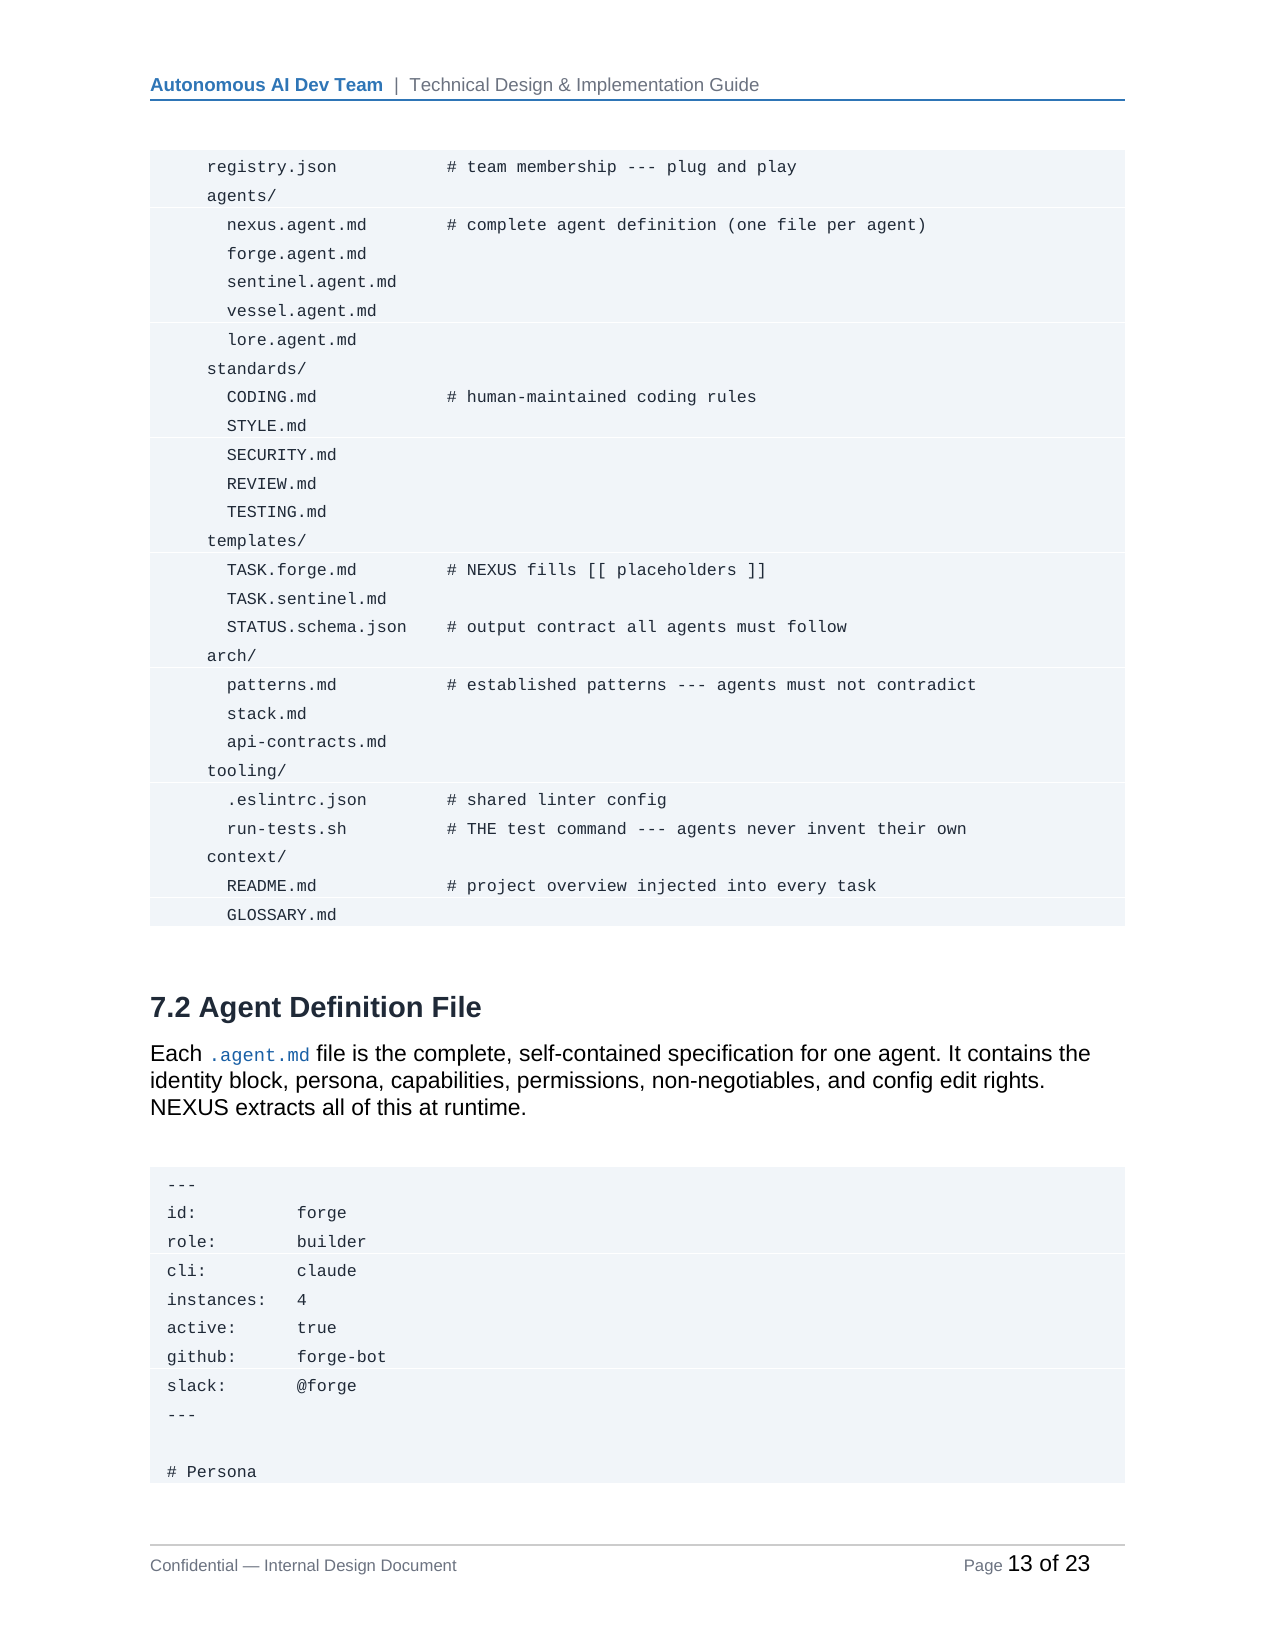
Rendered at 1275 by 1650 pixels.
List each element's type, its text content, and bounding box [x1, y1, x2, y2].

table_cell STYLE.md [150, 409, 1125, 437]
table_cell --- [150, 1397, 1125, 1426]
table_cell patterns.md # established patterns --- agents must not contradict [150, 668, 1125, 696]
table_cell cli: claude [150, 1254, 1125, 1282]
table_header --- [150, 1167, 1125, 1196]
table_cell README.md # project overview injected into every task [150, 869, 1125, 897]
table_cell vessel.agent.md [150, 294, 1125, 322]
table_cell [150, 1426, 1125, 1455]
table_cell nexus.agent.md # complete agent definition (one file per agent) [150, 208, 1125, 236]
table_cell forge.agent.md [150, 236, 1125, 265]
table_cell instances: 4 [150, 1282, 1125, 1311]
table_cell GLOSSARY.md [150, 898, 1125, 926]
table_cell STATUS.schema.json # output contract all agents must follow [150, 610, 1125, 639]
table_cell run-tests.sh # THE test command --- agents never invent their own [150, 811, 1125, 840]
table_cell role: builder [150, 1225, 1125, 1253]
table_cell arch/ [150, 639, 1125, 667]
table_cell github: forge-bot [150, 1340, 1125, 1368]
table_cell registry.json # team membership --- plug and play [150, 150, 1125, 179]
subtitle 7.2 Agent Definition File [150, 990, 1125, 1024]
table_cell lore.agent.md [150, 323, 1125, 351]
table_cell standards/ [150, 351, 1125, 380]
table_cell slack: @forge [150, 1369, 1125, 1397]
table_cell TESTING.md [150, 495, 1125, 524]
table_cell context/ [150, 840, 1125, 869]
table_cell REVIEW.md [150, 466, 1125, 495]
table_cell .eslintrc.json # shared linter config [150, 783, 1125, 811]
table_cell TASK.forge.md # NEXUS fills [[ placeholders ]] [150, 553, 1125, 581]
table_cell TASK.sentinel.md [150, 581, 1125, 610]
table_cell # Persona [150, 1455, 1125, 1483]
table_cell agents/ [150, 179, 1125, 207]
table_cell active: true [150, 1311, 1125, 1340]
table_cell CODING.md # human-maintained coding rules [150, 380, 1125, 409]
text Each .agent.md file is the complete, self-contained specification for one agent. It contains the identity block, persona, capabilities, permissions, non-negotiables, and config edit rights. NEXUS extracts all of this at runtime. [150, 1040, 1125, 1120]
table_cell templates/ [150, 524, 1125, 552]
table_cell stack.md [150, 696, 1125, 725]
table_cell api-contracts.md [150, 725, 1125, 754]
table_cell sentinel.agent.md [150, 265, 1125, 294]
table_cell id: forge [150, 1196, 1125, 1225]
table_cell tooling/ [150, 754, 1125, 782]
table_cell SECURITY.md [150, 438, 1125, 466]
